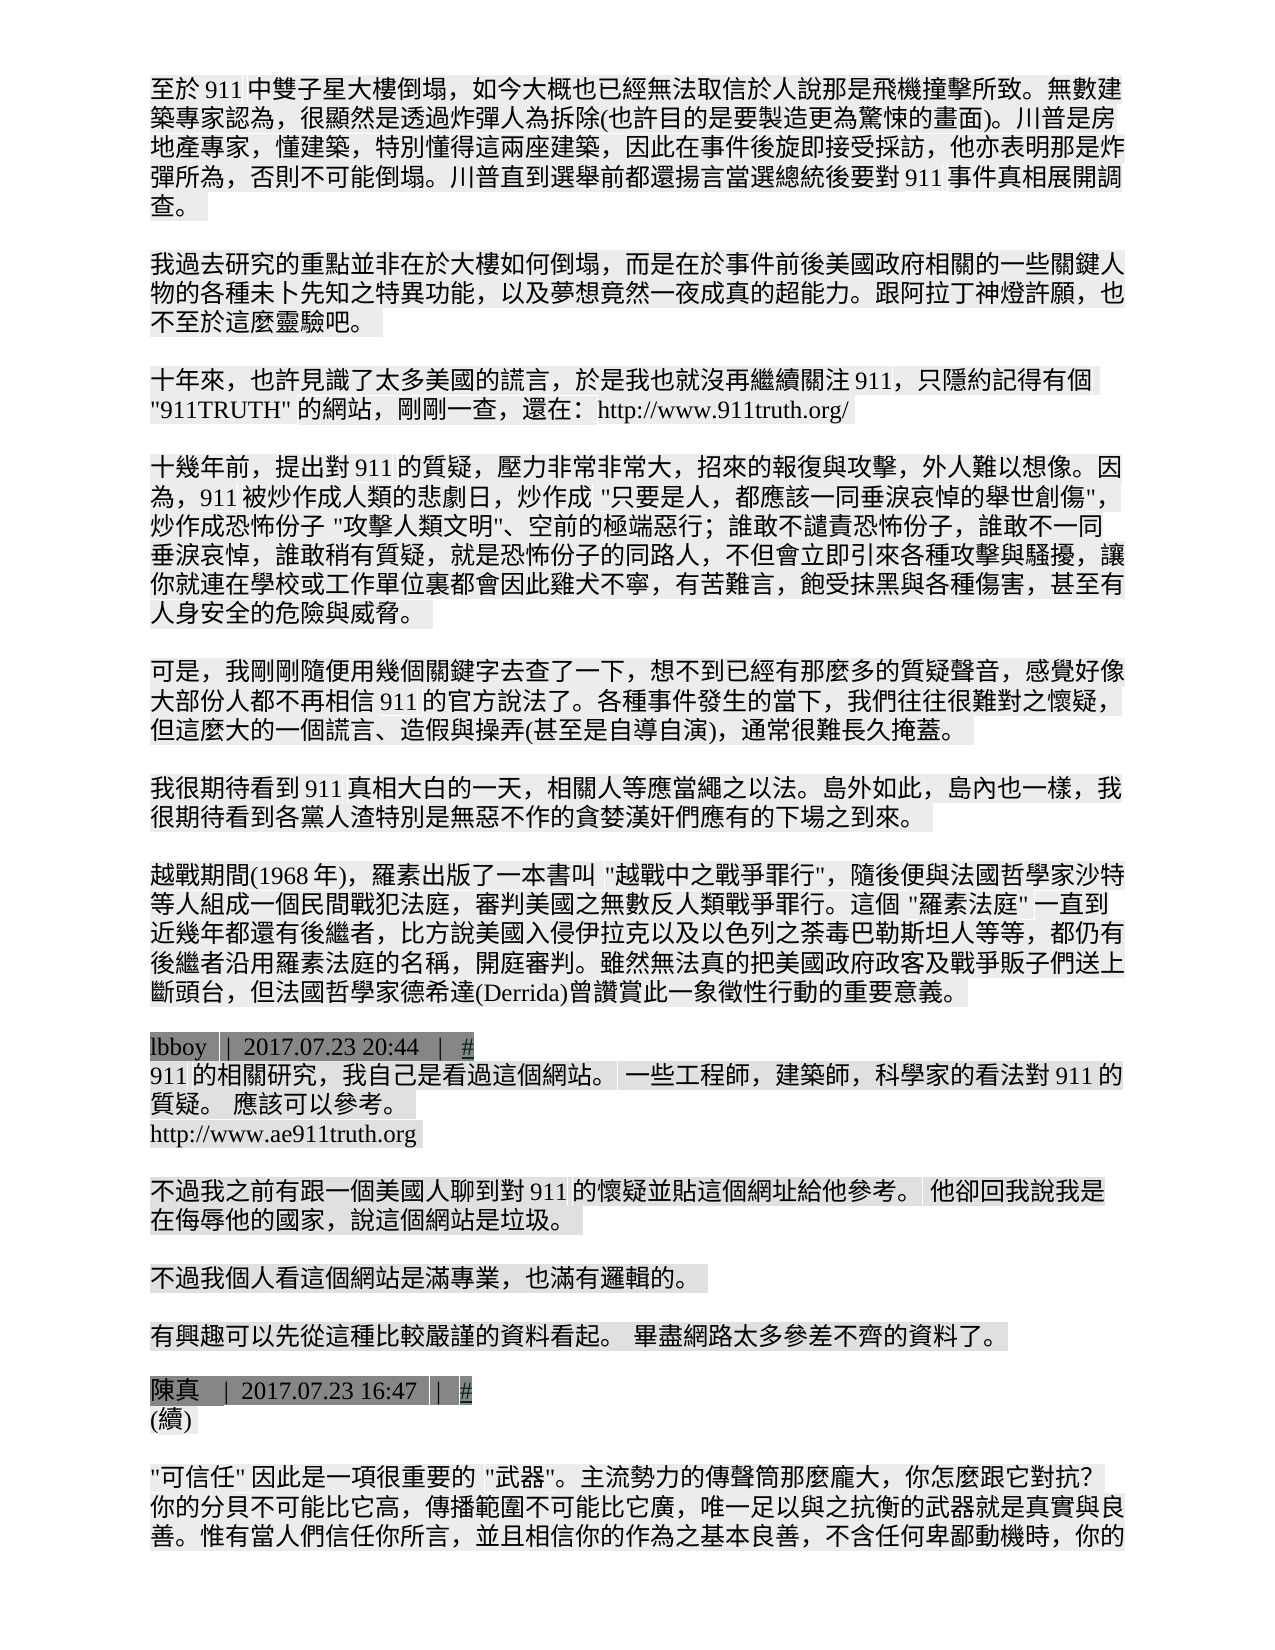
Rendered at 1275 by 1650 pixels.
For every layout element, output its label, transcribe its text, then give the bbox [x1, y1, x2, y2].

text (續) "可信任" 因此是一項很重要的 "武器"。主流勢力的傳聲筒那麼龐大，你怎麼跟它對抗？你的分貝不可能比它高，傳播範圍不可能比它廣，唯一足以與之抗衡的武器就是真實與良善。惟有當人們信任你所言，並且相信你的作為之基本良善，不含任何卑鄙動機時，你的 [150, 1406, 1125, 1551]
text 陳真 | 2017.07.23 16:47 | # [150, 1376, 1125, 1406]
text lbboy | 2017.07.23 20:44 | # [150, 1032, 1125, 1061]
text 911的相關研究，我自己是看過這個網站。 一些工程師，建築師，科學家的看法對911的質疑。 應該可以參考。 http://www.ae911truth.org 不過我之前有跟一個美國人聊到對911的懷疑並貼這個網址給他參考。 他卻回我說我是在侮辱他的國家，說這個網站是垃圾。 不過我個人看這個網站是滿專業，也滿有邏輯的。 有興趣可以先從這種比較嚴謹的資料看起。 畢盡網路太多參差不齊的資料了。 [150, 1061, 1125, 1351]
text 至於911中雙子星大樓倒塌，如今大概也已經無法取信於人說那是飛機撞擊所致。無數建築專家認為，很顯然是透過炸彈人為拆除(也許目的是要製造更為驚悚的畫面)。川普是房地產專家，懂建築，特別懂得這兩座建築，因此在事件後旋即接受採訪，他亦表明那是炸彈所為，否則不可能倒塌。川普直到選舉前都還揚言當選總統後要對911事件真相展開調查。 我過去研究的重點並非在於大樓如何倒塌，而是在於事件前後美國政府相關的一些關鍵人物的各種未卜先知之特異功能，以及夢想竟然一夜成真的超能力。跟阿拉丁神燈許願，也不至於這麼靈驗吧。 十年來，也許見識了太多美國的謊言，於是我也就沒再繼續關注911，只隱約記得有個 "911TRUTH" 的網站，剛剛一查，還在：http://www.911truth.org/ 十幾年前，提出對911的質疑，壓力非常非常大，招來的報復與攻擊，外人難以想像。因為，911被炒作成人類的悲劇日，炒作成 "只要是人，都應該一同垂淚哀悼的舉世創傷"，炒作成恐怖份子 "攻擊人類文明"、空前的極端惡行；誰敢不譴責恐怖份子，誰敢不一同垂淚哀悼，誰敢稍有質疑，就是恐怖份子的同路人，不但會立即引來各種攻擊與騷擾，讓你就連在學校或工作單位裏都會因此雞犬不寧，有苦難言，飽受抹黑與各種傷害，甚至有人身安全的危險與威脅。 可是，我剛剛隨便用幾個關鍵字去查了一下，想不到已經有那麼多的質疑聲音，感覺好像大部份人都不再相信911的官方說法了。各種事件發生的當下，我們往往很難對之懷疑，但這麼大的一個謊言、造假與操弄(甚至是自導自演)，通常很難長久掩蓋。 我很期待看到911真相大白的一天，相關人等應當繩之以法。島外如此，島內也一樣，我很期待看到各黨人渣特別是無惡不作的貪婪漢奸們應有的下場之到來。 越戰期間(1968年)，羅素出版了一本書叫 "越戰中之戰爭罪行"，隨後便與法國哲學家沙特等人組成一個民間戰犯法庭，審判美國之無數反人類戰爭罪行。這個 "羅素法庭" 一直到近幾年都還有後繼者，比方說美國入侵伊拉克以及以色列之荼毒巴勒斯坦人等等，都仍有後繼者沿用羅素法庭的名稱，開庭審判。雖然無法真的把美國政府政客及戰爭販子們送上斷頭台，但法國哲學家德希達(Derrida)曾讚賞此一象徵性行動的重要意義。 [150, 75, 1125, 1007]
